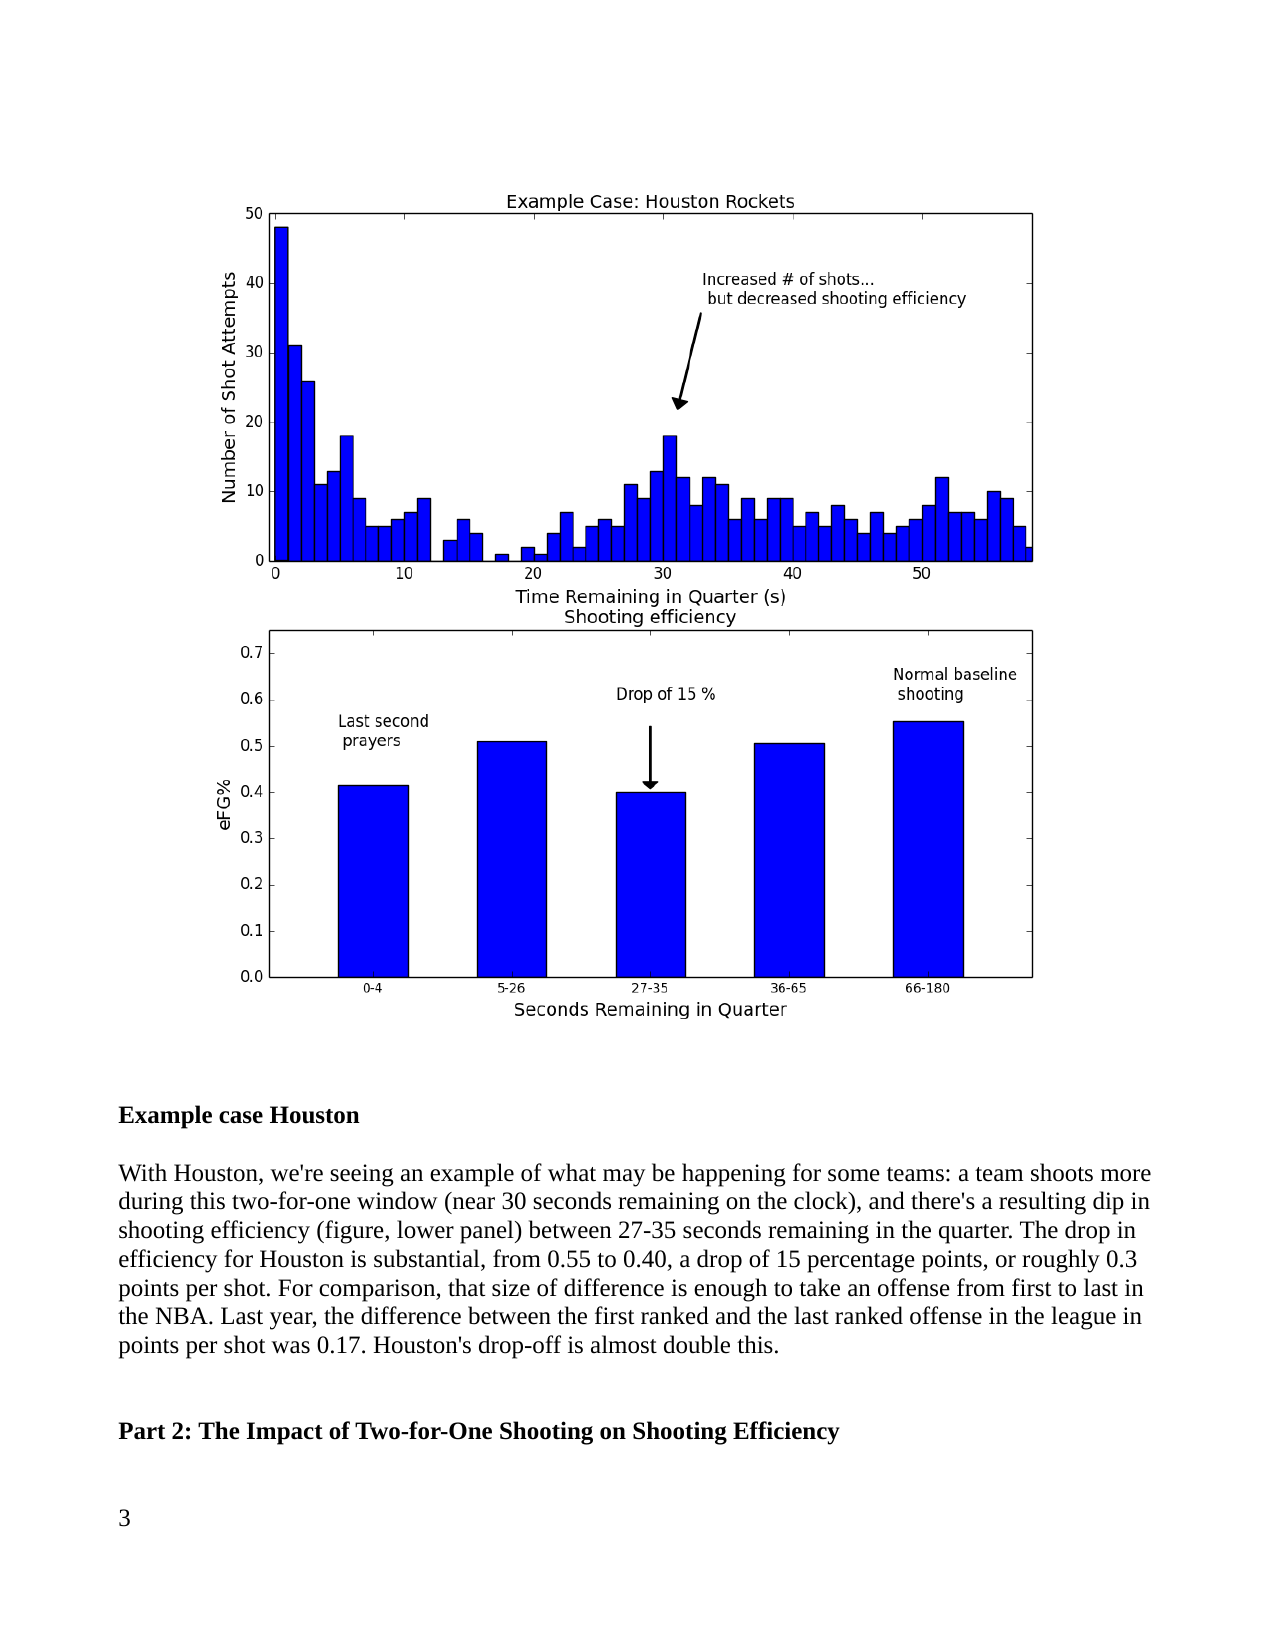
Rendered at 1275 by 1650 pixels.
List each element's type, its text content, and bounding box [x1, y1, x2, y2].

text With Houston, we're seeing an example of what may be happening for some teams: a team shoots more during this two-for-one window (near 30 seconds remaining on the clock), and there's a resulting dip in shooting efficiency (figure, lower panel) between 27-35 seconds remaining in the quarter. The drop in efficiency for Houston is substantial, from 0.55 to 0.40, a drop of 15 percentage points, or roughly 0.3 points per shot. For comparison, that size of difference is enough to take an offense from first to last in the NBA. Last year, the difference between the first ranked and the last ranked offense in the league in points per shot was 0.17. Houston's drop-off is almost double this. [118, 1158, 1157, 1359]
text Part 2: The Impact of Two-for-One Shooting on Shooting Efficiency [118, 1416, 1157, 1445]
text Example case Houston [118, 1100, 1157, 1129]
picture [145, 118, 1130, 1072]
